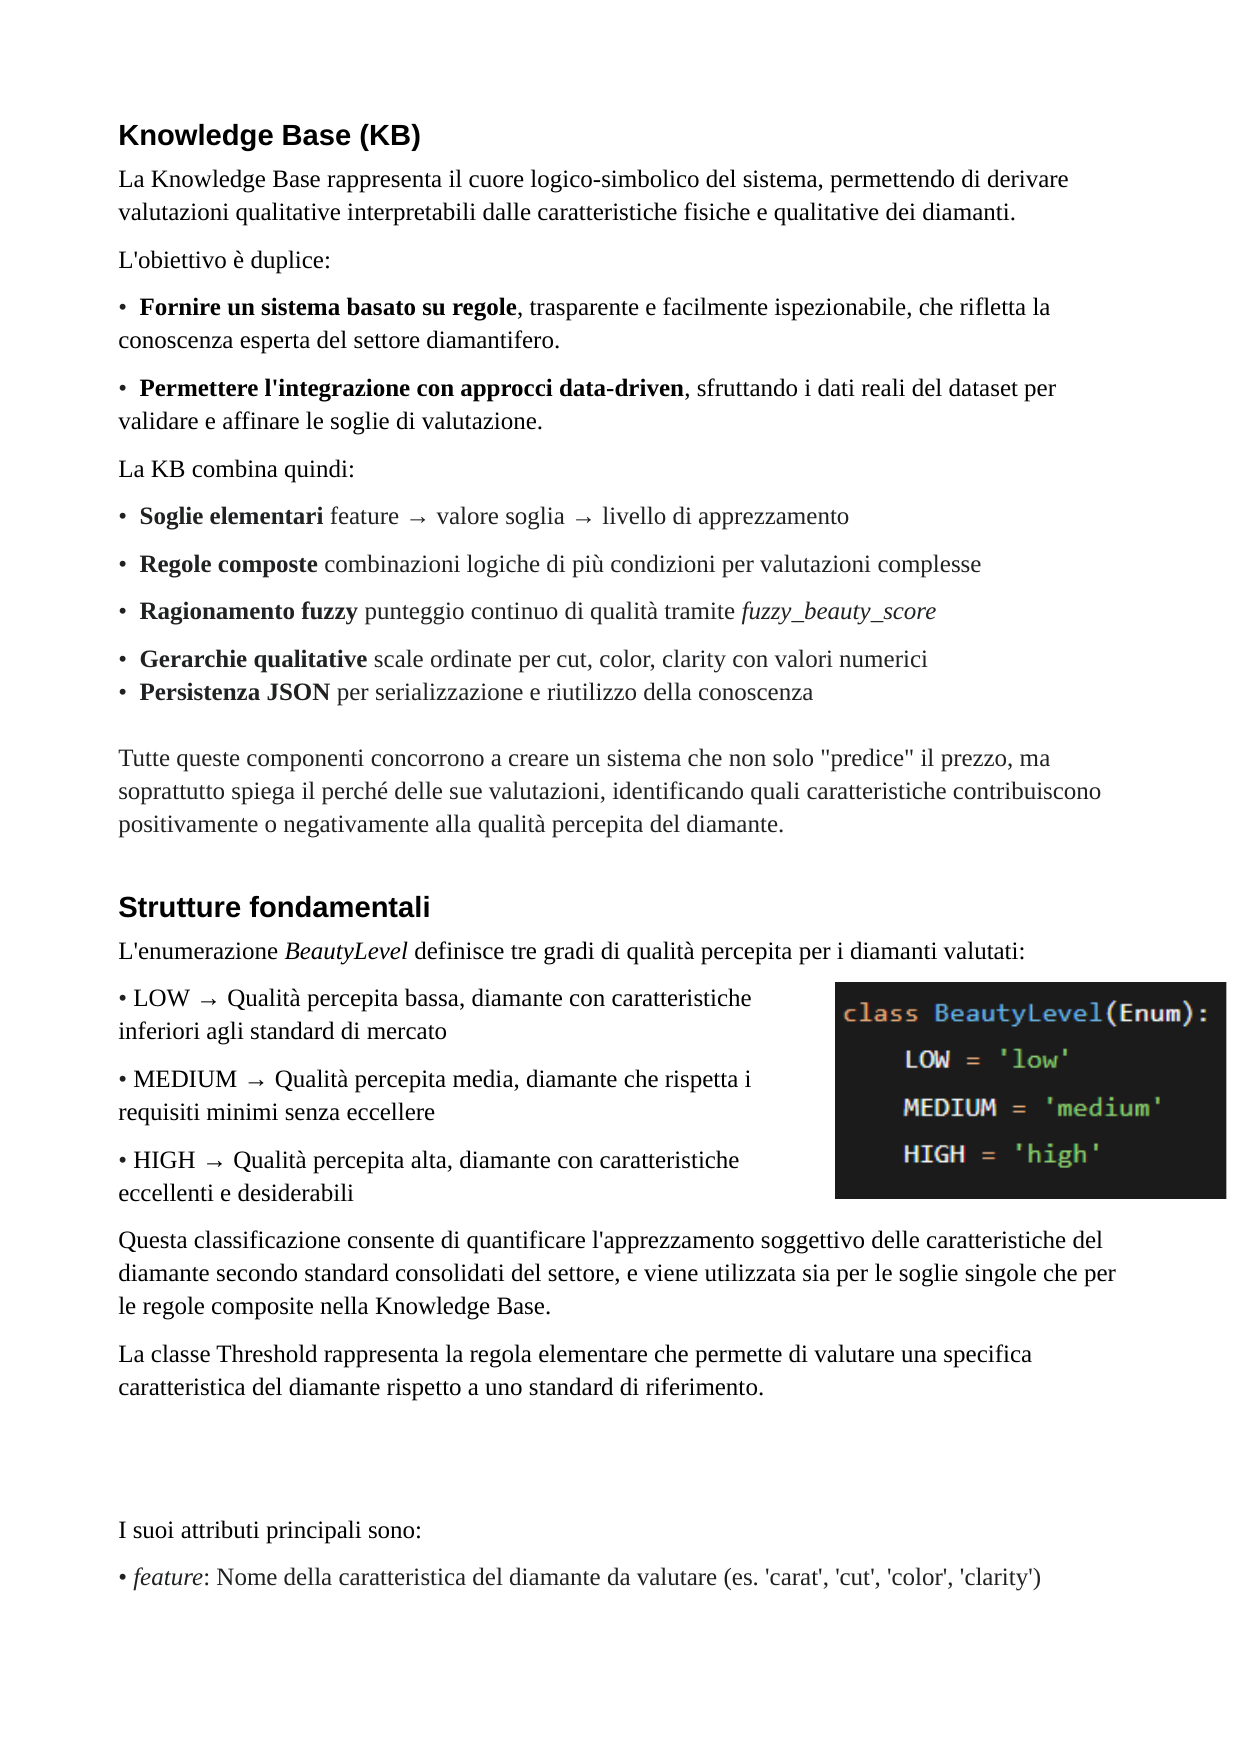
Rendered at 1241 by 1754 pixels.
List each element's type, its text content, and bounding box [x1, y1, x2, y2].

picture [835, 982, 1227, 1199]
text • Permettere l'integrazione con approcci data-driven, sfruttando i dati reali del dataset per validare e affinare le soglie di valutazione. [118, 373, 1122, 435]
text La KB combina quindi: [118, 454, 1122, 482]
text • Fornire un sistema basato su regole, trasparente e facilmente ispezionabile, che rifletta la conoscenza esperta del settore diamantifero. [118, 292, 1122, 354]
text • Ragionamento fuzzy punteggio continuo di qualità tramite fuzzy_beauty_score [118, 596, 1122, 625]
text L'obiettivo è duplice: [118, 245, 1122, 273]
text La classe Threshold rappresenta la regola elementare che permette di valutare una specifica caratteristica del diamante rispetto a uno standard di riferimento. [118, 1339, 1122, 1401]
text • MEDIUM → Qualità percepita media, diamante che rispetta i requisiti minimi senza eccellere [118, 1064, 835, 1126]
text • feature: Nome della caratteristica del diamante da valutare (es. 'carat', 'cut', 'color', 'clarity') [118, 1562, 1122, 1591]
text • Gerarchie qualitative scale ordinate per cut, color, clarity con valori numerici [118, 644, 1122, 673]
text • Soglie elementari feature → valore soglia → livello di apprezzamento [118, 501, 1122, 530]
text La Knowledge Base rappresenta il cuore logico-simbolico del sistema, permettendo di derivare valutazioni qualitative interpretabili dalle caratteristiche fisiche e qualitative dei diamanti. [118, 164, 1122, 226]
text L'enumerazione BeautyLevel definisce tre gradi di qualità percepita per i diamanti valutati: [118, 936, 1122, 964]
text I suoi attributi principali sono: [118, 1515, 1122, 1543]
text • Regole composte combinazioni logiche di più condizioni per valutazioni complesse [118, 549, 1122, 578]
subtitle Strutture fondamentali [118, 890, 1122, 923]
text • LOW → Qualità percepita bassa, diamante con caratteristiche inferiori agli standard di mercato [118, 983, 835, 1045]
text • HIGH → Qualità percepita alta, diamante con caratteristiche eccellenti e desiderabili [118, 1145, 1122, 1206]
text Questa classificazione consente di quantificare l'apprezzamento soggettivo delle caratteristiche del diamante secondo standard consolidati del settore, e viene utilizzata sia per le soglie singole che per le regole composite nella Knowledge Base. [118, 1225, 1122, 1320]
subtitle Knowledge Base (KB) [118, 118, 1122, 152]
text Tutte queste componenti concorrono a creare un sistema che non solo "predice" il prezzo, ma soprattutto spiega il perché delle sue valutazioni, identificando quali caratteristiche contribuiscono positivamente o negativamente alla qualità percepita del diamante. [118, 743, 1122, 838]
text • Persistenza JSON per serializzazione e riutilizzo della conoscenza [118, 677, 1122, 706]
